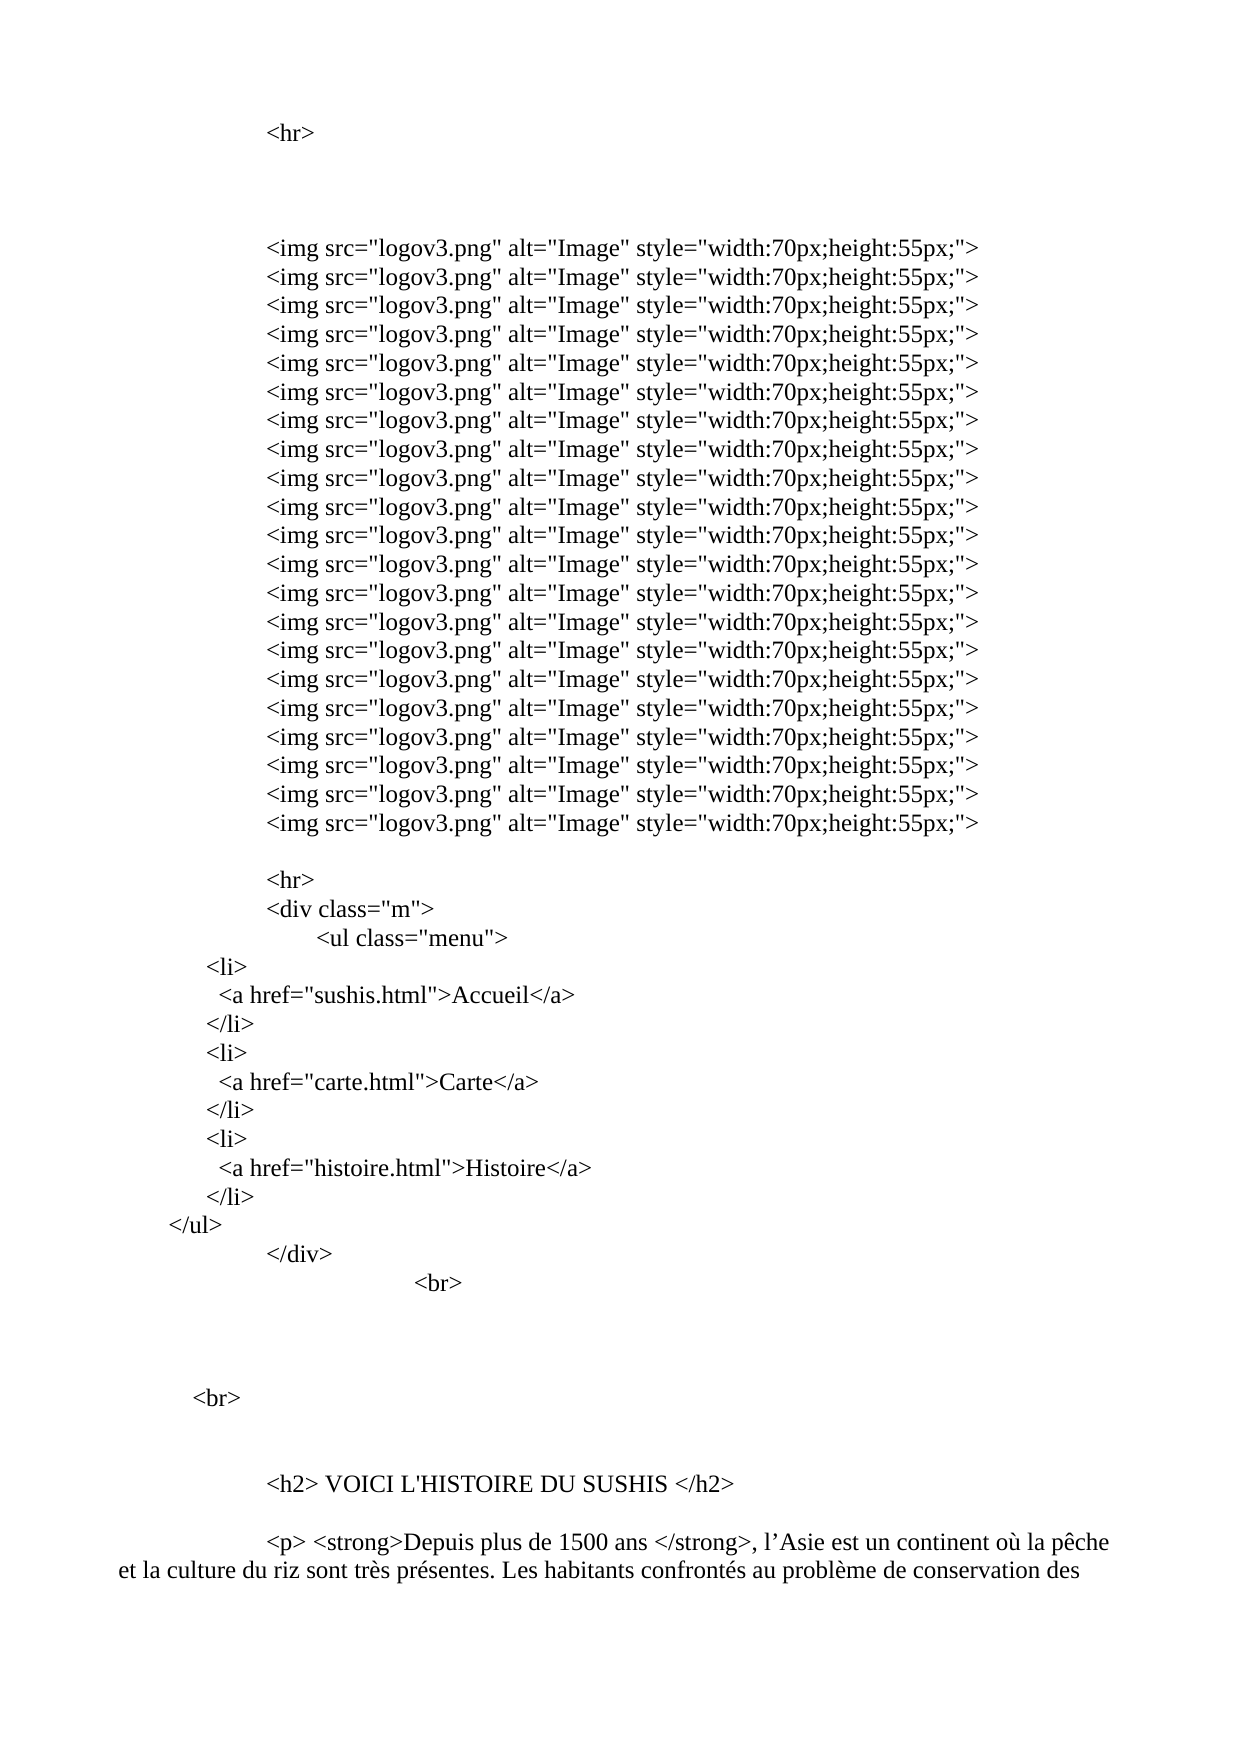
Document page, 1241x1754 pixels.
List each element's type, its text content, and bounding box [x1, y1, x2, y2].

text <img src="logov3.png" alt="Image" style="width:70px;height:55px;"> [118, 808, 1122, 837]
text <img src="logov3.png" alt="Image" style="width:70px;height:55px;"> [118, 722, 1122, 751]
text <img src="logov3.png" alt="Image" style="width:70px;height:55px;"> [118, 348, 1122, 377]
text <li> [118, 1038, 1122, 1067]
text <img src="logov3.png" alt="Image" style="width:70px;height:55px;"> [118, 377, 1122, 406]
text <img src="logov3.png" alt="Image" style="width:70px;height:55px;"> [118, 636, 1122, 664]
text <img src="logov3.png" alt="Image" style="width:70px;height:55px;"> [118, 693, 1122, 722]
text <img src="logov3.png" alt="Image" style="width:70px;height:55px;"> [118, 463, 1122, 492]
text <hr> [118, 118, 1122, 147]
text <img src="logov3.png" alt="Image" style="width:70px;height:55px;"> [118, 434, 1122, 463]
text <a href="sushis.html">Accueil</a> [118, 981, 1122, 1009]
text <br> [118, 1268, 1122, 1297]
text <ul class="menu"> [118, 923, 1122, 952]
text <img src="logov3.png" alt="Image" style="width:70px;height:55px;"> [118, 607, 1122, 636]
text </li> [118, 1009, 1122, 1038]
text <img src="logov3.png" alt="Image" style="width:70px;height:55px;"> [118, 492, 1122, 521]
text <a href="carte.html">Carte</a> [118, 1067, 1122, 1096]
text <li> [118, 952, 1122, 981]
text <img src="logov3.png" alt="Image" style="width:70px;height:55px;"> [118, 578, 1122, 607]
text <img src="logov3.png" alt="Image" style="width:70px;height:55px;"> [118, 521, 1122, 549]
text </div> [118, 1239, 1122, 1268]
text <h2> VOICI L'HISTOIRE DU SUSHIS </h2> [118, 1469, 1122, 1498]
text <a href="histoire.html">Histoire</a> [118, 1153, 1122, 1182]
text <hr> [118, 866, 1122, 894]
text </li> [118, 1182, 1122, 1211]
text </li> [118, 1096, 1122, 1124]
text <p> <strong>Depuis plus de 1500 ans </strong>, l’Asie est un continent où la pêche et la culture du riz sont très présentes. Les habitants confrontés au problème de conservation des [118, 1527, 1122, 1584]
text <img src="logov3.png" alt="Image" style="width:70px;height:55px;"> [118, 779, 1122, 808]
text <img src="logov3.png" alt="Image" style="width:70px;height:55px;"> [118, 549, 1122, 578]
text <img src="logov3.png" alt="Image" style="width:70px;height:55px;"> [118, 751, 1122, 779]
text <br> [118, 1383, 1122, 1412]
text <img src="logov3.png" alt="Image" style="width:70px;height:55px;"> [118, 319, 1122, 348]
text <div class="m"> [118, 894, 1122, 923]
text <li> [118, 1124, 1122, 1153]
text <img src="logov3.png" alt="Image" style="width:70px;height:55px;"> [118, 406, 1122, 434]
text <img src="logov3.png" alt="Image" style="width:70px;height:55px;"> [118, 664, 1122, 693]
text <img src="logov3.png" alt="Image" style="width:70px;height:55px;"> [118, 262, 1122, 291]
text <img src="logov3.png" alt="Image" style="width:70px;height:55px;"> [118, 291, 1122, 319]
text <img src="logov3.png" alt="Image" style="width:70px;height:55px;"> [118, 233, 1122, 262]
text </ul> [118, 1211, 1122, 1239]
